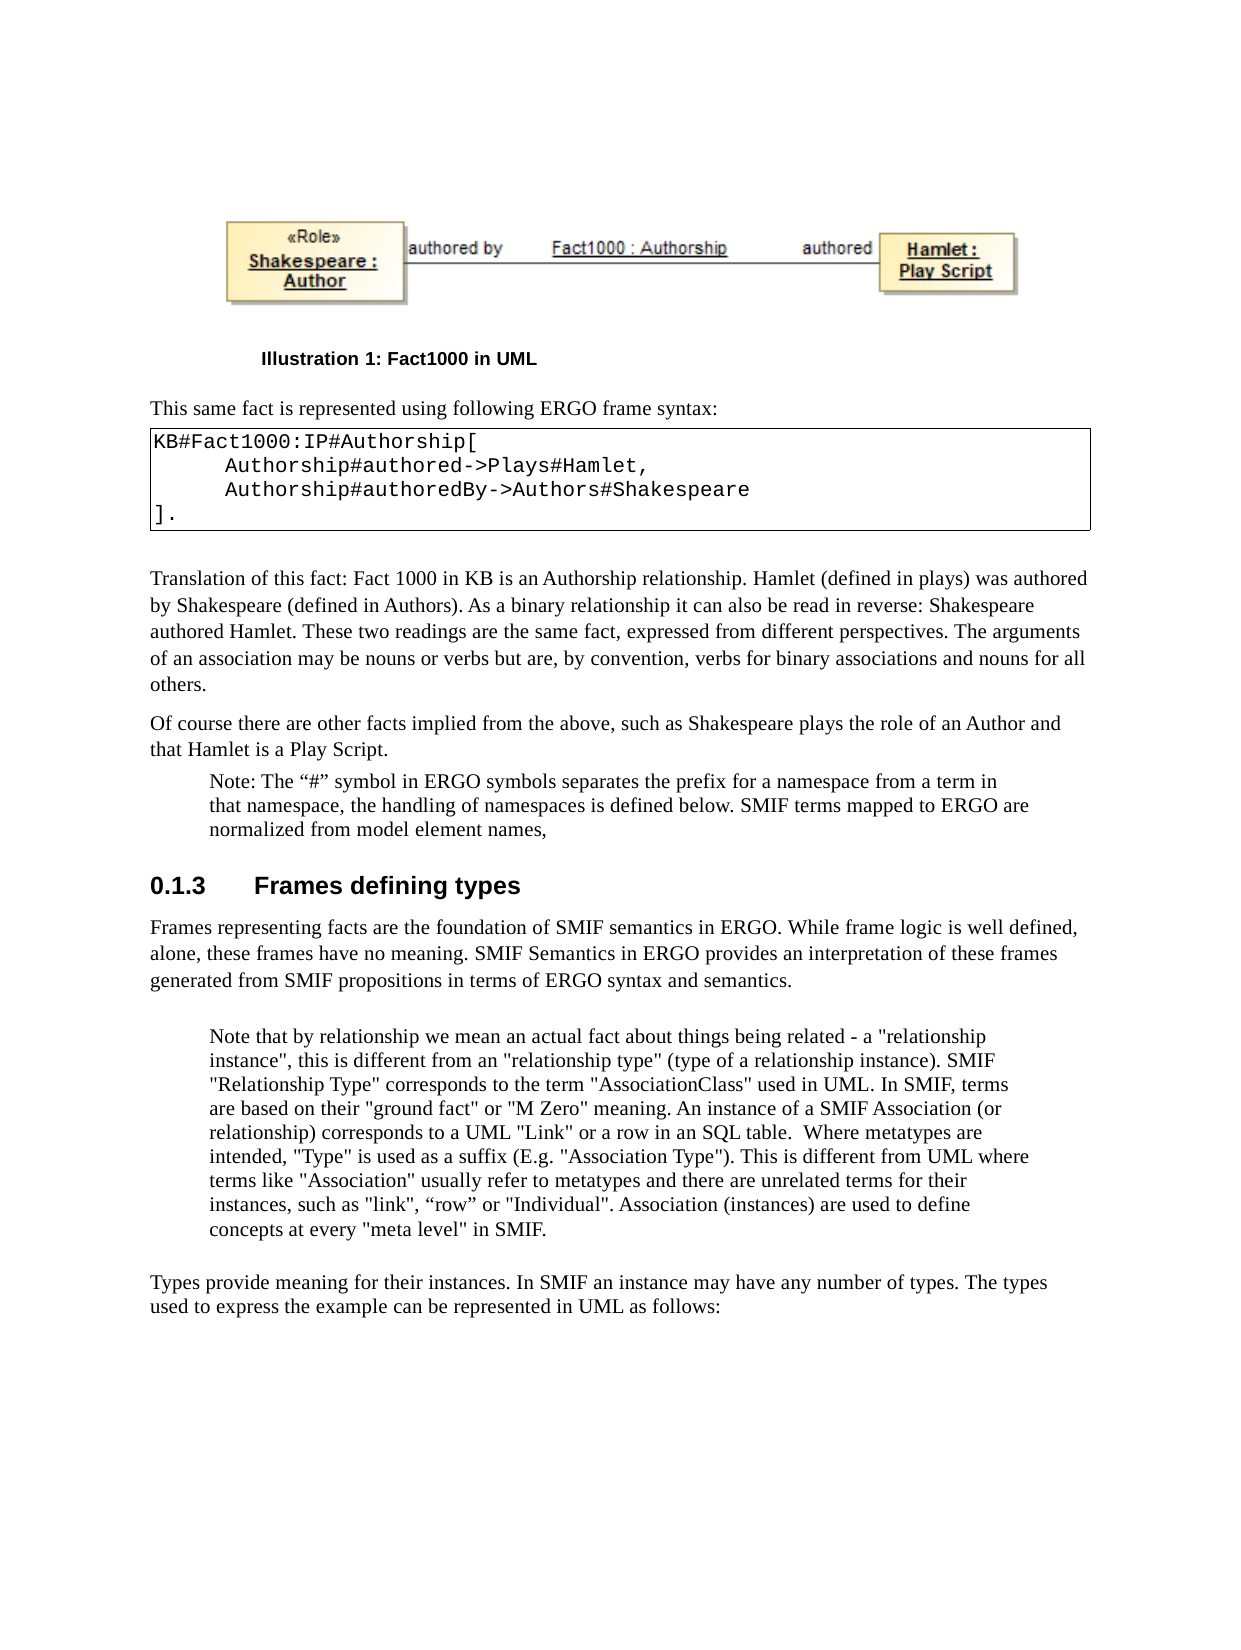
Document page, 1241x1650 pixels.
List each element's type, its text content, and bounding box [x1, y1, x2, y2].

text Of course there are other facts implied from the above, such as Shakespeare plays the role of an Author and that Hamlet is a Play Script. [150, 710, 1090, 761]
text Note: The “#” symbol in ERGO symbols separates the prefix for a namespace from a term in that namespace, the handling of namespaces is defined below. SMIF terms mapped to ERGO are normalized from model element names, [209, 769, 1031, 841]
text Illustration 1: Fact1000 in UML [261, 325, 979, 370]
picture [202, 197, 1038, 325]
text Types provide meaning for their instances. In SMIF an instance may have any number of types. The types used to express the example can be represented in UML as follows: [150, 1270, 1090, 1318]
subtitle Frames defining types [150, 871, 1090, 900]
text This same fact is represented using following ERGO frame syntax: [150, 150, 1090, 420]
text Authorship#authoredBy->Authors#Shakespeare [151, 476, 1090, 500]
text Authorship#authored->Plays#Hamlet, [151, 452, 1090, 476]
text Translation of this fact: Fact 1000 in KB is an Authorship relationship. Hamlet (defined in plays) was authored by Shakespeare (defined in Authors). As a binary relationship it can also be read in reverse: Shakespeare authored Hamlet. These two readings are the same fact, expressed from different perspectives. The arguments of an association may be nouns or verbs but are, by convention, verbs for binary associations and nouns for all others. [150, 566, 1090, 696]
text Frames representing facts are the foundation of SMIF semantics in ERGO. While frame logic is well defined, alone, these frames have no meaning. SMIF Semantics in ERGO provides an interpretation of these frames generated from SMIF propositions in terms of ERGO syntax and semantics. [150, 914, 1090, 991]
text ]. [151, 500, 1090, 530]
text [261, 174, 979, 197]
text KB#Fact1000:IP#Authorship[ [151, 429, 1090, 452]
text Note that by relationship we mean an actual fact about things being related - a "relationship instance", this is different from an "relationship type" (type of a relationship instance). SMIF "Relationship Type" corresponds to the term "AssociationClass" used in UML. In SMIF, terms are based on their "ground fact" or "M Zero" meaning. An instance of a SMIF Association (or relationship) corresponds to a UML "Link" or a row in an SQL table. Where metatypes are intended, "Type" is used as a suffix (E.g. "Association Type"). This is different from UML where terms like "Association" usually refer to metatypes and there are unrelated terms for their instances, such as "link", “row” or "Individual". Association (instances) are used to define concepts at every "meta level" in SMIF. [209, 1024, 1031, 1240]
